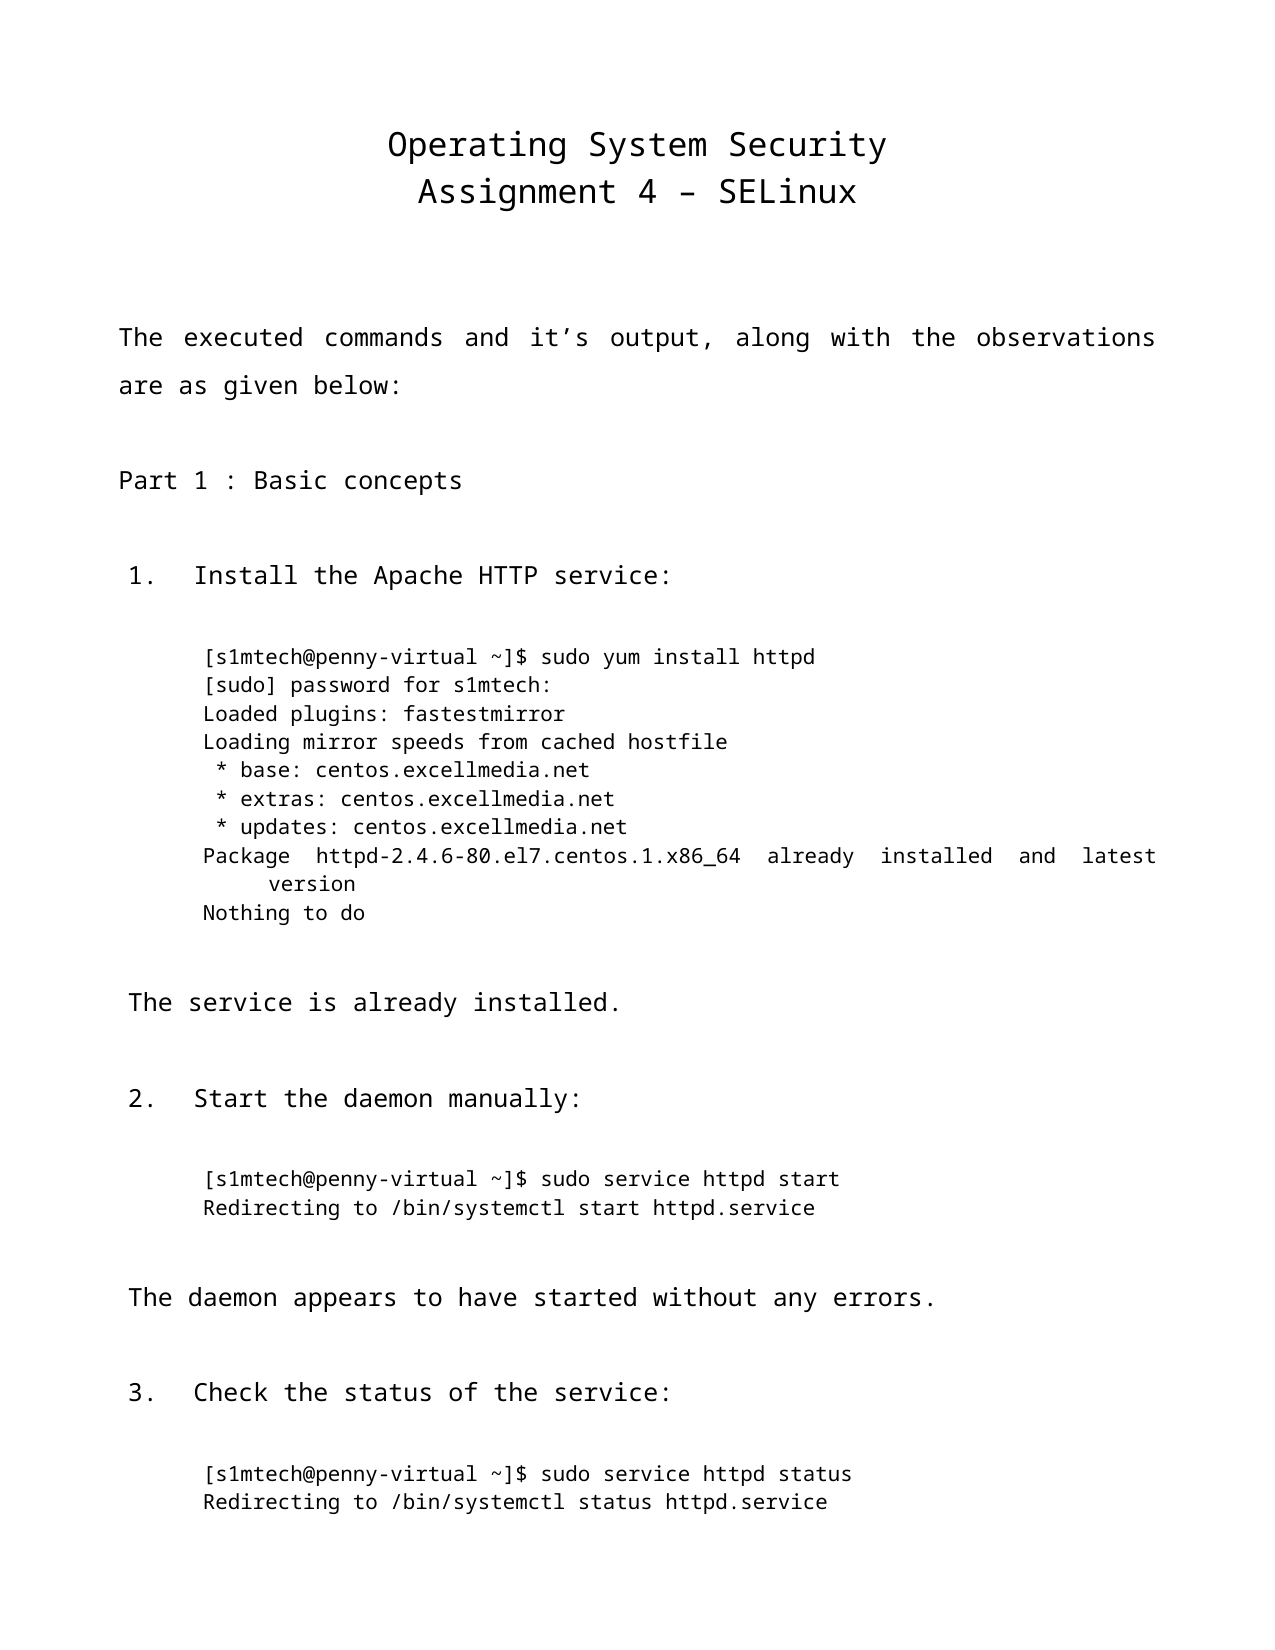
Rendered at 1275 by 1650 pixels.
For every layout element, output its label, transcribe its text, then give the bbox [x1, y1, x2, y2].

text [s1mtech@penny-virtual ~]$ sudo service httpd start [203, 1164, 1157, 1193]
text Redirecting to /bin/systemctl status httpd.service [203, 1487, 1157, 1516]
text * updates: centos.excellmedia.net [203, 812, 1157, 841]
text [s1mtech@penny-virtual ~]$ sudo service httpd status [203, 1459, 1157, 1487]
text * base: centos.excellmedia.net [203, 756, 1157, 784]
text * extras: centos.excellmedia.net [203, 784, 1157, 812]
text The daemon appears to have started without any errors. [128, 1269, 1157, 1316]
text Loading mirror speeds from cached hostfile [203, 727, 1157, 756]
text Part 1 : Basic concepts [118, 451, 1157, 499]
list Install the Apache HTTP service: [128, 547, 1157, 594]
list Check the status of the service: [128, 1364, 1157, 1411]
list Start the daemon manually: [128, 1069, 1157, 1117]
text Assignment 4 – SELinux [118, 166, 1157, 213]
text [s1mtech@penny-virtual ~]$ sudo yum install httpd [203, 642, 1157, 670]
text The service is already installed. [128, 974, 1157, 1021]
text Package httpd-2.4.6-80.el7.centos.1.x86_64 already installed and latest version [203, 841, 1157, 898]
text Loaded plugins: fastestmirror [203, 699, 1157, 727]
text Nothing to do [203, 898, 1157, 926]
text Operating System Security [118, 118, 1157, 166]
text [sudo] password for s1mtech: [203, 670, 1157, 699]
text Redirecting to /bin/systemctl start httpd.service [203, 1193, 1157, 1221]
text The executed commands and it’s output, along with the observations are as given below: [118, 308, 1157, 404]
